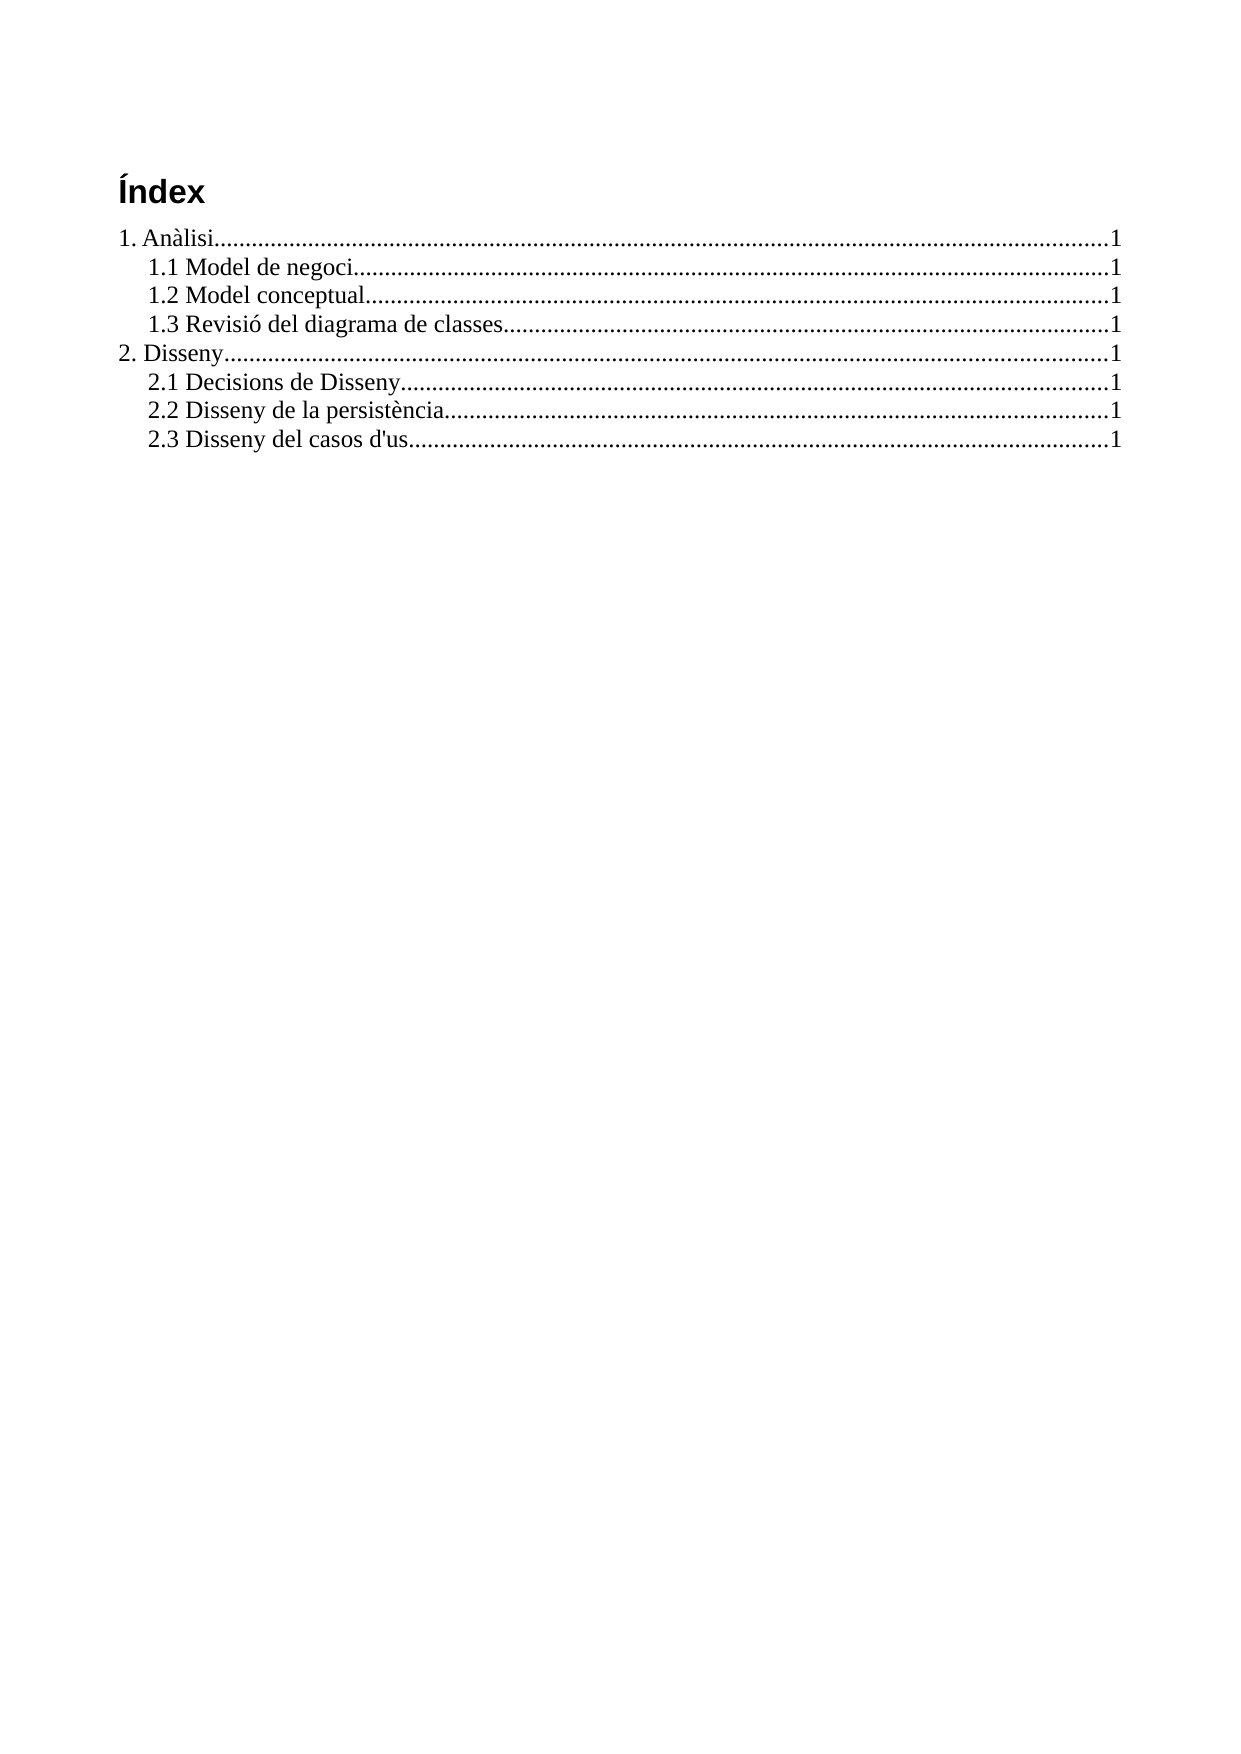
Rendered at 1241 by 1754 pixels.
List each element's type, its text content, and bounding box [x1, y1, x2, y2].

subtitle Índex [118, 172, 1122, 210]
text 1. Anàlisi 1 [118, 223, 1122, 252]
text 2. Disseny 1 [118, 338, 1122, 367]
text 2.2 Disseny de la persistència 1 [148, 395, 1122, 424]
text 2.1 Decisions de Disseny 1 [148, 367, 1122, 395]
text 1.2 Model conceptual 1 [148, 280, 1122, 309]
text 1.3 Revisió del diagrama de classes 1 [148, 309, 1122, 338]
text 2.3 Disseny del casos d'us 1 [148, 424, 1122, 453]
text 1.1 Model de negoci 1 [148, 252, 1122, 280]
